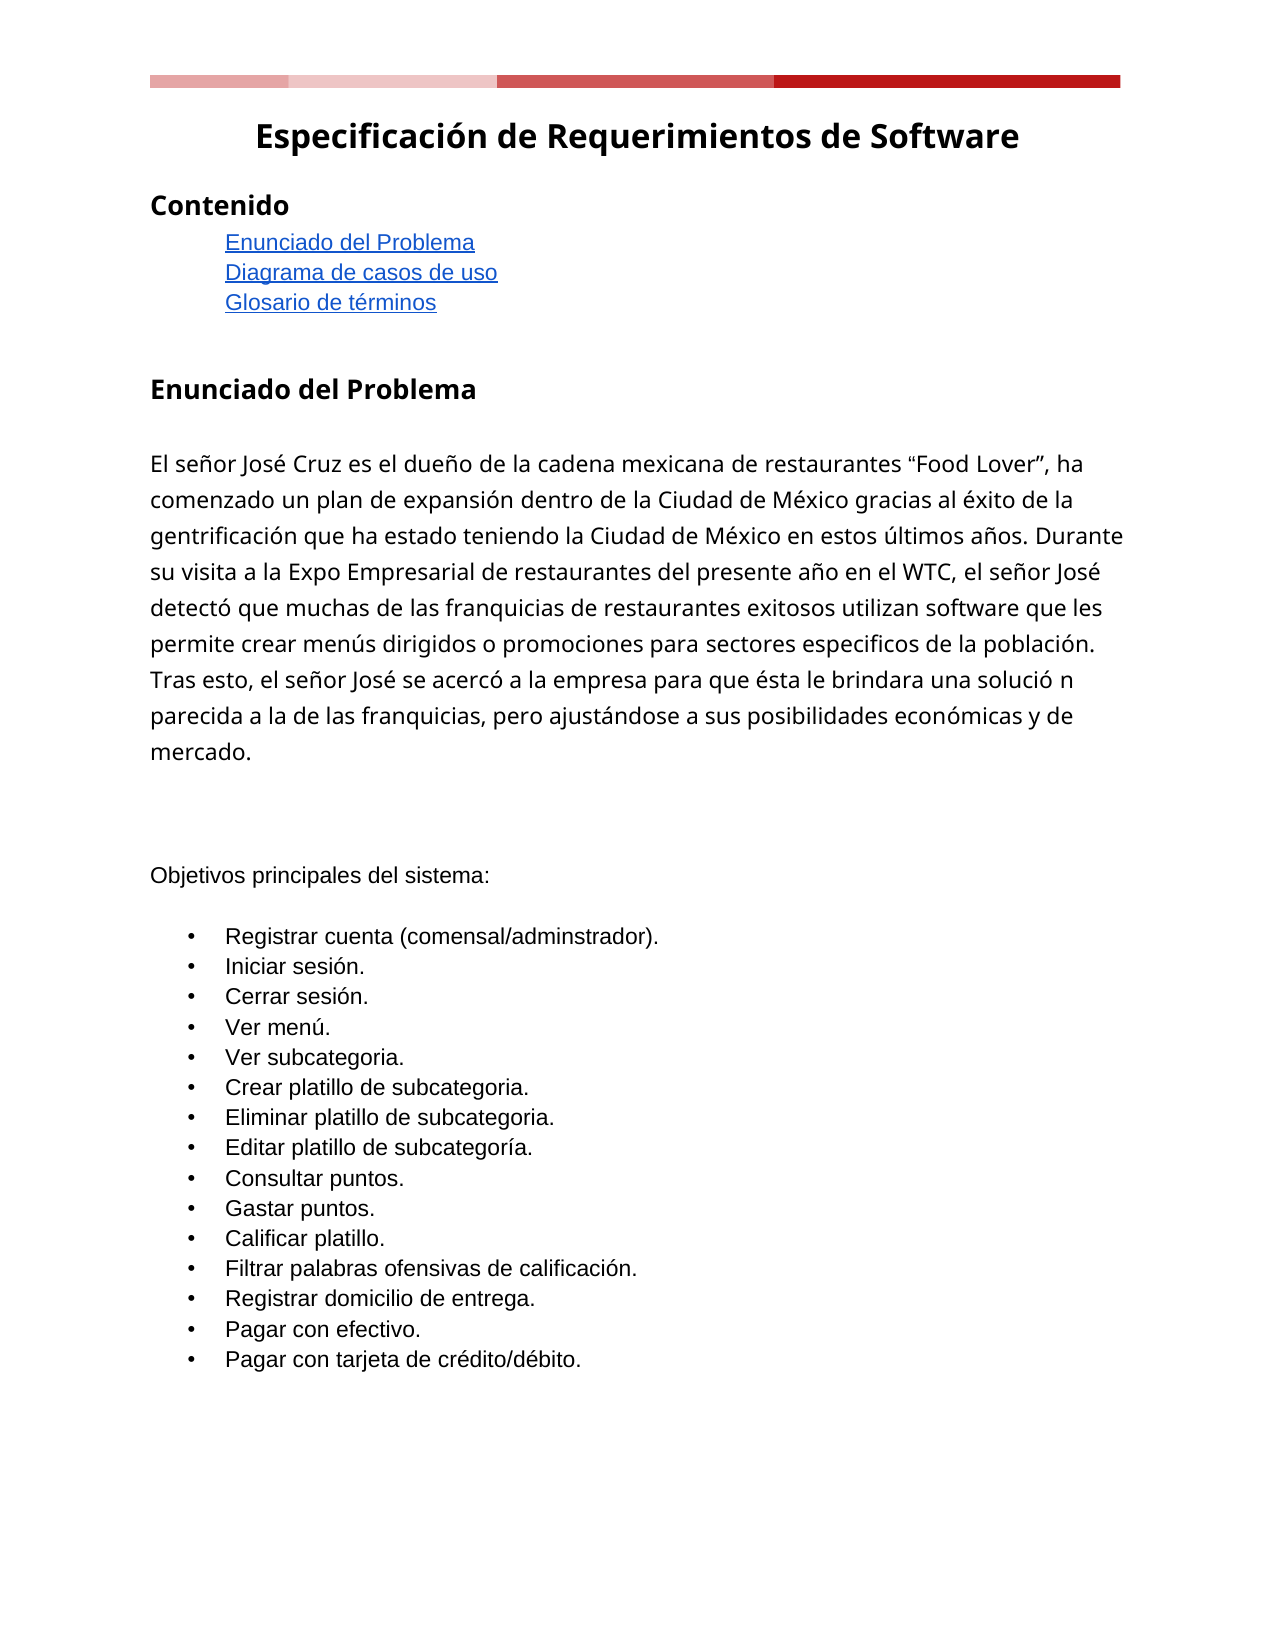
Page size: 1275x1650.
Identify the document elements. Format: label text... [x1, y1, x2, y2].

text Enunciado del Problema [225, 228, 1125, 255]
list Pagar con tarjeta de crédito/débito. [187, 1346, 1125, 1372]
text Diagrama de casos de uso [225, 259, 1125, 285]
list Crear platillo de subcategoria. [187, 1074, 1125, 1100]
list Consultar puntos. [187, 1164, 1125, 1191]
list Editar platillo de subcategoría. [187, 1134, 1125, 1161]
list Eliminar platillo de subcategoria. [187, 1104, 1125, 1131]
list Calificar platillo. [187, 1225, 1125, 1251]
list Iniciar sesión. [187, 953, 1125, 979]
text Especificación de Requerimientos de Software [150, 113, 1125, 158]
list Ver menú. [187, 1013, 1125, 1040]
list Cerrar sesión. [187, 983, 1125, 1010]
text Objetivos principales del sistema: [150, 862, 1125, 889]
list Filtrar palabras ofensivas de calificación. [187, 1255, 1125, 1282]
picture [150, 75, 1121, 88]
text Contenido [150, 186, 1125, 223]
list Registrar domicilio de entrega. [187, 1285, 1125, 1312]
list Ver subcategoria. [187, 1044, 1125, 1070]
text Enunciado del Problema [150, 370, 1125, 407]
list Registrar cuenta (comensal/adminstrador). [187, 923, 1125, 949]
text El señor José Cruz es el dueño de la cadena mexicana de restaurantes “Food Lover”, ha comenzado un plan de expansión dentro de la Ciudad de México gracias al éxito de la gentrificación que ha estado teniendo la Ciudad de México en estos últimos años. Durante su visita a la Expo Empresarial de restaurantes del presente año en el WTC, el señor José detectó que muchas de las franquicias de restaurantes exitosos utilizan software que les permite crear menús dirigidos o promociones para sectores especificos de la población. Tras esto, el señor José se acercó a la empresa para que ésta le brindara una solució n parecida a la de las franquicias, pero ajustándose a sus posibilidades económicas y de mercado. [150, 448, 1125, 767]
list Pagar con efectivo. [187, 1316, 1125, 1342]
list Gastar puntos. [187, 1195, 1125, 1221]
text Glosario de términos [225, 289, 1125, 315]
